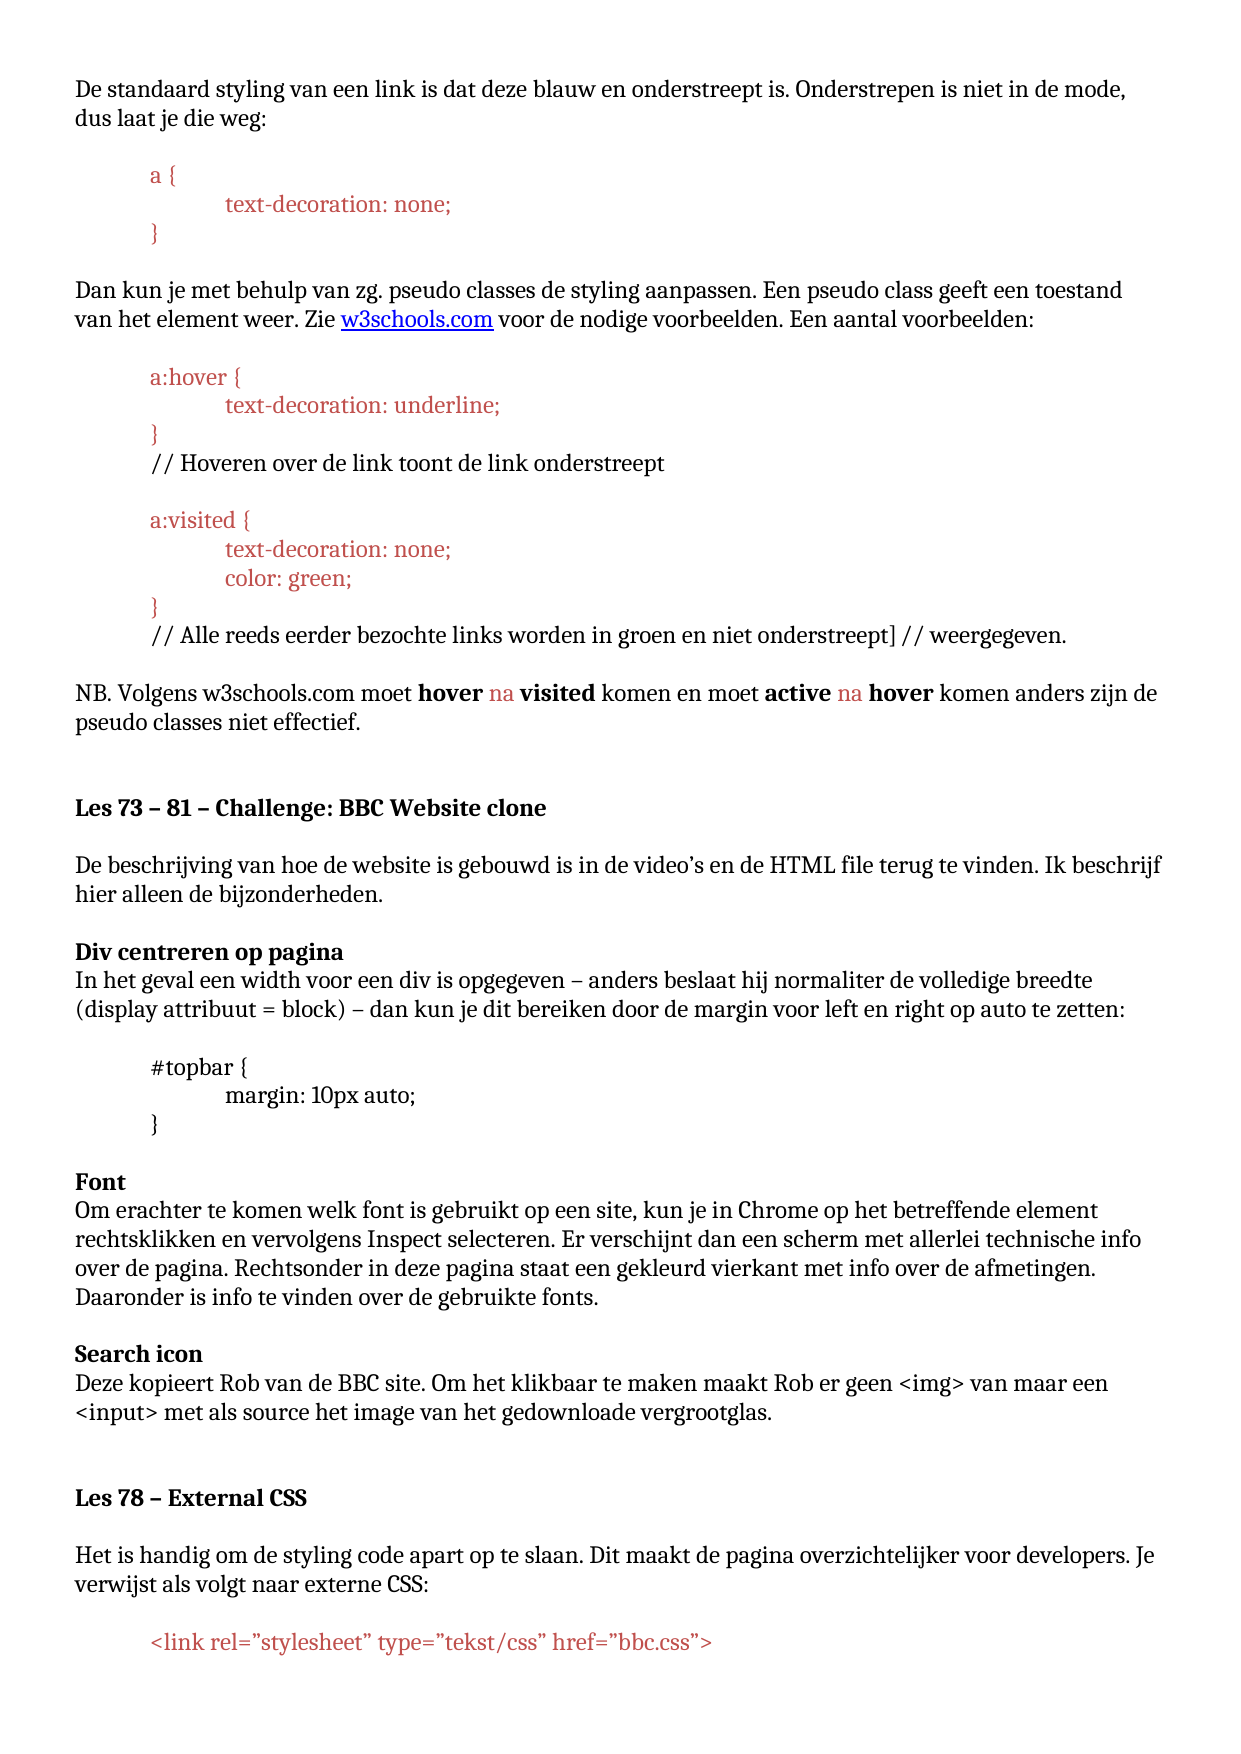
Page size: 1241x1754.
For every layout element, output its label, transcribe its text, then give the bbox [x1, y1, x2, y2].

text text-decoration: none; [75, 190, 1165, 219]
text text-decoration: underline; [75, 391, 1165, 420]
text Font [75, 1167, 1165, 1196]
text De standaard styling van een link is dat deze blauw en onderstreept is. Onderstrepen is niet in de mode, dus laat je die weg: [75, 75, 1165, 132]
text Het is handig om de styling code apart op te slaan. Dit maakt de pagina overzichtelijker voor developers. Je verwijst als volgt naar externe CSS: [75, 1541, 1165, 1599]
text Dan kun je met behulp van zg. pseudo classes de styling aanpassen. Een pseudo class geeft een toestand van het element weer. Zie w3schools.com voor de nodige voorbeelden. Een aantal voorbeelden: [75, 276, 1165, 334]
text #topbar { [75, 1052, 1165, 1081]
text NB. Volgens w3schools.com moet hover na visited komen en moet active na hover komen anders zijn de pseudo classes niet effectief. [75, 679, 1165, 736]
text Om erachter te komen welk font is gebruikt op een site, kun je in Chrome op het betreffende element rechtsklikken en vervolgens Inspect selecteren. Er verschijnt dan een scherm met allerlei technische info over de pagina. Rechtsonder in deze pagina staat een gekleurd vierkant met info over de afmetingen. Daaronder is info te vinden over de gebruikte fonts. [75, 1196, 1165, 1311]
text De beschrijving van hoe de website is gebouwd is in de video’s en de HTML file terug te vinden. Ik beschrijf hier alleen de bijzonderheden. [75, 851, 1165, 909]
text Deze kopieert Rob van de BBC site. Om het klikbaar te maken maakt Rob er geen <img> van maar een <input> met als source het image van het gedownloade vergrootglas. [75, 1369, 1165, 1426]
text text-decoration: none; [75, 535, 1165, 564]
text In het geval een width voor een div is opgegeven – anders beslaat hij normaliter de volledige breedte (display attribuut = block) – dan kun je dit bereiken door de margin voor left en right op auto te zetten: [75, 966, 1165, 1024]
text Les 78 – External CSS [75, 1484, 1165, 1512]
text } [75, 1110, 1165, 1139]
text // Hoveren over de link toont de link onderstreept [75, 449, 1165, 477]
text } [75, 219, 1165, 247]
text margin: 10px auto; [75, 1081, 1165, 1110]
text Les 73 – 81 – Challenge: BBC Website clone [75, 794, 1165, 822]
text <link rel=”stylesheet” type=”tekst/css” href=”bbc.css”> [75, 1627, 1165, 1656]
text // Alle reeds eerder bezochte links worden in groen en niet onderstreept] // weergegeven. [75, 621, 1165, 650]
text a { [75, 161, 1165, 190]
text } [75, 420, 1165, 449]
text a:visited { [75, 506, 1165, 535]
text } [75, 592, 1165, 621]
text Div centreren op pagina [75, 937, 1165, 966]
text color: green; [75, 564, 1165, 592]
text Search icon [75, 1340, 1165, 1369]
text a:hover { [75, 362, 1165, 391]
